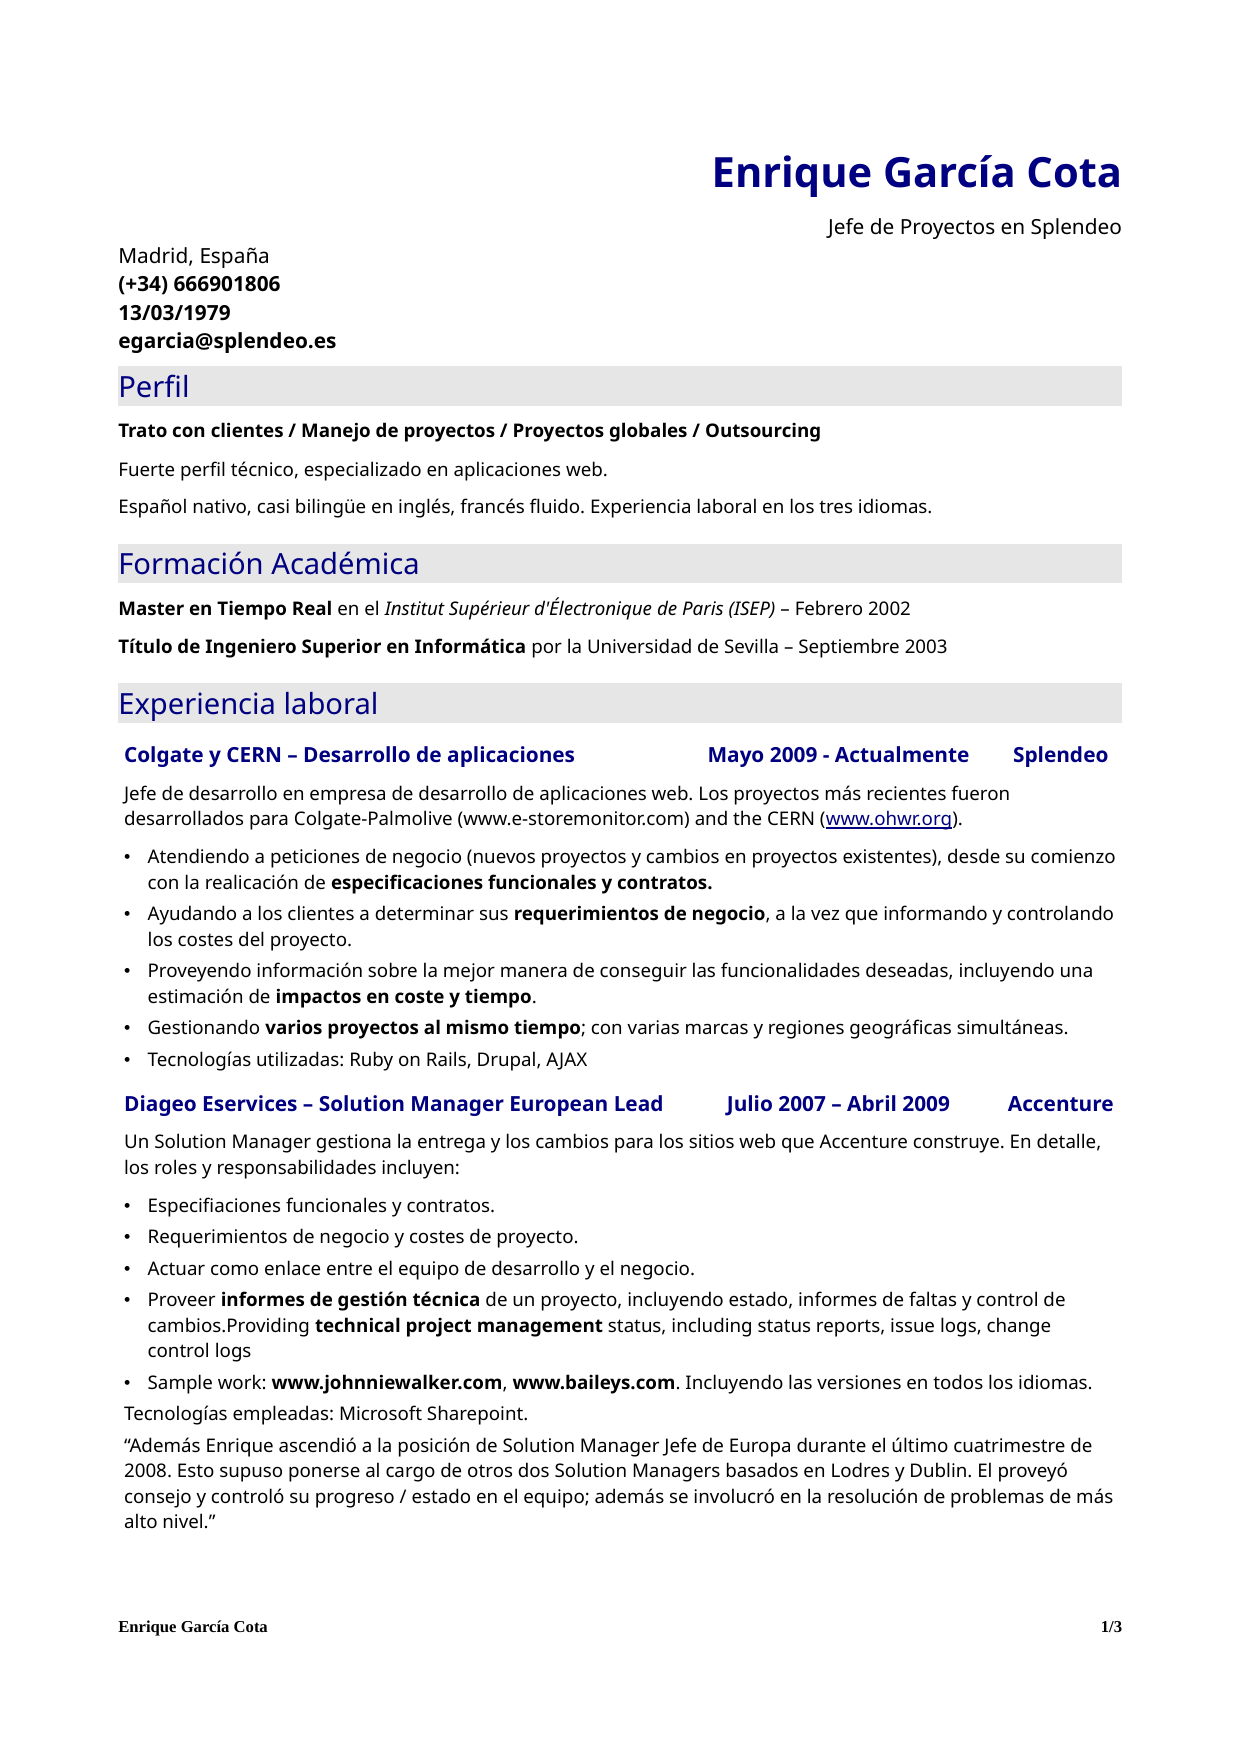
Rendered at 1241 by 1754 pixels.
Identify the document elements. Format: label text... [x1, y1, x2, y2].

table_cell Un Solution Manager gestiona la entrega y los cambios para los sitios web que Accenture construye. En detalle, los roles y responsabilidades incluyen: Especifiaciones funcionales y contratos. Requerimientos de negocio y costes de proyecto. Actuar como enlace entre el equipo de desarrollo y el negocio. Proveer informes de gestión técnica de un proyecto, incluyendo estado, informes de faltas y control de cambios.Providing technical project management status, including status reports, issue logs, change control logs Sample work: www.johnniewalker.com, www.baileys.com. Incluyendo las versiones en todos los idiomas. Tecnologías empleadas: Microsoft Sharepoint. “Además Enrique ascendió a la posición de Solution Manager Jefe de Europa durante el último cuatrimestre de 2008. Esto supuso ponerse al cargo de otros dos Solution Managers basados en Lodres y Dublin. El proveyó consejo y controló su progreso / estado en el equipo; además se involucró en la resolución de problemas de más alto nivel.” [118, 1123, 1122, 1552]
table_header Colgate y CERN – Desarrollo de aplicaciones [118, 734, 677, 774]
subtitle Formación Académica [118, 544, 1122, 583]
text Fuerte perfil técnico, especializado en aplicaciones web. [118, 456, 1122, 481]
subtitle Enrique García Cota [118, 143, 1122, 200]
table_cell Jefe de desarrollo en empresa de desarrollo de aplicaciones web. Los proyectos más recientes fueron desarrollados para Colgate-Palmolive (www.e-storemonitor.com) and the CERN (www.ohwr.org). Atendiendo a peticiones de negocio (nuevos proyectos y cambios en proyectos existentes), desde su comienzo con la realicación de especificaciones funcionales y contratos. Ayudando a los clientes a determinar sus requerimientos de negocio, a la vez que informando y controlando los costes del proyecto. Proveyendo información sobre la mejor manera de conseguir las funcionalidades deseadas, incluyendo una estimación de impactos en coste y tiempo. Gestionando varios proyectos al mismo tiempo; con varias marcas y regiones geográficas simultáneas. Tecnologías utilizadas: Ruby on Rails, Drupal, AJAX [118, 774, 1122, 1083]
text Español nativo, casi bilingüe en inglés, francés fluido. Experiencia laboral en los tres idiomas. [118, 494, 1122, 519]
table_cell Accenture [999, 1083, 1122, 1123]
text 13/03/1979 [118, 298, 1122, 326]
table_header Mayo 2009 - Actualmente [678, 734, 999, 774]
text Madrid, España [118, 241, 1122, 269]
table_cell Julio 2007 – Abril 2009 [678, 1083, 999, 1123]
text Jefe de Proyectos en Splendeo [118, 212, 1122, 241]
text Título de Ingeniero Superior en Informática por la Universidad de Sevilla – Septiembre 2003 [118, 633, 1122, 659]
subtitle Experiencia laboral [118, 683, 1122, 723]
text Trato con clientes / Manejo de proyectos / Proyectos globales / Outsourcing [118, 418, 1122, 443]
table_cell Diageo Eservices – Solution Manager European Lead [118, 1083, 677, 1123]
text Master en Tiempo Real en el Institut Supérieur d'Électronique de Paris (ISEP) – Febrero 2002 [118, 595, 1122, 621]
text egarcia@splendeo.es [118, 326, 1122, 354]
subtitle Perfil [118, 366, 1122, 406]
text (+34) 666901806 [118, 269, 1122, 298]
table_header Splendeo [999, 734, 1122, 774]
